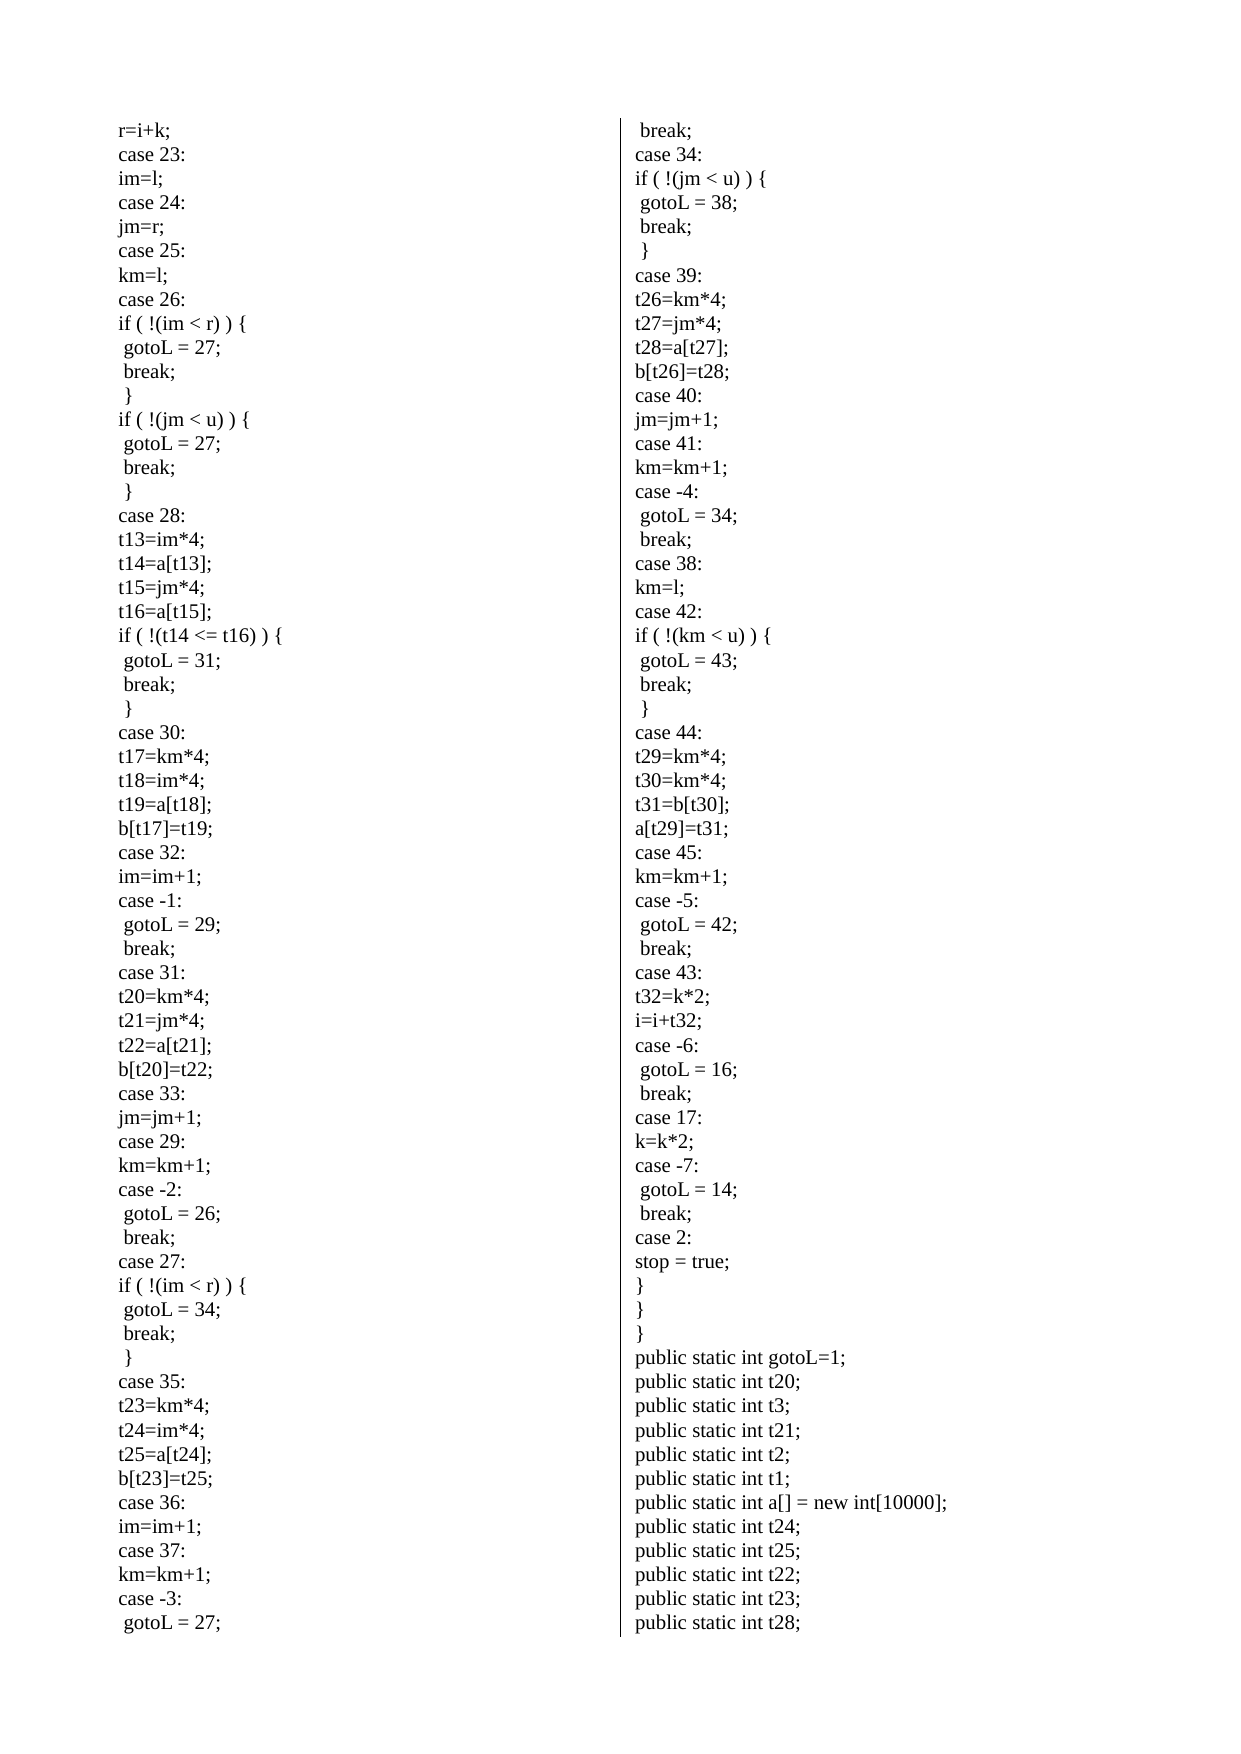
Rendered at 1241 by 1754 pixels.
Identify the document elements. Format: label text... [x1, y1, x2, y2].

text break; [118, 455, 605, 479]
text public static int t28; [635, 1610, 1122, 1634]
text public static int t21; [635, 1417, 1122, 1442]
text case 41: [635, 431, 1122, 455]
text public static int t25; [635, 1538, 1122, 1562]
text t30=km*4; [635, 768, 1122, 792]
text break; [635, 672, 1122, 696]
text km=l; [635, 575, 1122, 599]
text } [635, 1297, 1122, 1321]
text } [118, 479, 605, 503]
text gotoL = 34; [118, 1297, 605, 1321]
text case 2: [635, 1225, 1122, 1249]
text if ( !(im < r) ) { [118, 311, 605, 335]
text gotoL = 14; [635, 1177, 1122, 1201]
text r=i+k; [118, 118, 605, 142]
text public static int t3; [635, 1393, 1122, 1417]
text t25=a[t24]; [118, 1442, 605, 1466]
text case 32: [118, 840, 605, 864]
text case -4: [635, 479, 1122, 503]
text jm=jm+1; [635, 407, 1122, 431]
text break; [635, 1081, 1122, 1105]
text gotoL = 26; [118, 1201, 605, 1225]
text case 31: [118, 960, 605, 984]
text case -7: [635, 1153, 1122, 1177]
text break; [635, 1201, 1122, 1225]
text gotoL = 31; [118, 647, 605, 672]
text } [635, 238, 1122, 262]
text public static int t20; [635, 1369, 1122, 1393]
text im=im+1; [118, 864, 605, 888]
text case 34: [635, 142, 1122, 166]
text t28=a[t27]; [635, 335, 1122, 359]
text t19=a[t18]; [118, 792, 605, 816]
text } [635, 1321, 1122, 1345]
text public static int gotoL=1; [635, 1345, 1122, 1369]
text break; [118, 672, 605, 696]
text t24=im*4; [118, 1417, 605, 1442]
text break; [118, 359, 605, 383]
text public static int t1; [635, 1466, 1122, 1490]
text km=km+1; [118, 1562, 605, 1586]
text case 35: [118, 1369, 605, 1393]
text km=km+1; [118, 1153, 605, 1177]
text t22=a[t21]; [118, 1032, 605, 1057]
text break; [118, 1225, 605, 1249]
text gotoL = 16; [635, 1057, 1122, 1081]
text case 28: [118, 503, 605, 527]
text b[t17]=t19; [118, 816, 605, 840]
text if ( !(jm < u) ) { [635, 166, 1122, 190]
text case 43: [635, 960, 1122, 984]
text gotoL = 27; [118, 335, 605, 359]
text case 23: [118, 142, 605, 166]
text t31=b[t30]; [635, 792, 1122, 816]
text t29=km*4; [635, 744, 1122, 768]
text gotoL = 29; [118, 912, 605, 936]
text case 40: [635, 383, 1122, 407]
text case -1: [118, 888, 605, 912]
text gotoL = 34; [635, 503, 1122, 527]
text case 17: [635, 1105, 1122, 1129]
text public static int t23; [635, 1586, 1122, 1610]
text case 44: [635, 720, 1122, 744]
text case 27: [118, 1249, 605, 1273]
text b[t20]=t22; [118, 1057, 605, 1081]
text break; [635, 936, 1122, 960]
text i=i+t32; [635, 1008, 1122, 1032]
text } [118, 1345, 605, 1369]
text case 30: [118, 720, 605, 744]
text } [118, 696, 605, 720]
text case 26: [118, 287, 605, 311]
text if ( !(t14 <= t16) ) { [118, 623, 605, 647]
text km=l; [118, 262, 605, 287]
text case 38: [635, 551, 1122, 575]
text km=km+1; [635, 864, 1122, 888]
text stop = true; [635, 1249, 1122, 1273]
text case 45: [635, 840, 1122, 864]
text if ( !(im < r) ) { [118, 1273, 605, 1297]
text gotoL = 38; [635, 190, 1122, 214]
text gotoL = 42; [635, 912, 1122, 936]
text t18=im*4; [118, 768, 605, 792]
text im=im+1; [118, 1514, 605, 1538]
text break; [118, 936, 605, 960]
text t23=km*4; [118, 1393, 605, 1417]
text b[t23]=t25; [118, 1466, 605, 1490]
text jm=jm+1; [118, 1105, 605, 1129]
text b[t26]=t28; [635, 359, 1122, 383]
text jm=r; [118, 214, 605, 238]
text case -2: [118, 1177, 605, 1201]
text gotoL = 27; [118, 431, 605, 455]
text t15=jm*4; [118, 575, 605, 599]
text case 42: [635, 599, 1122, 623]
text break; [635, 118, 1122, 142]
text km=km+1; [635, 455, 1122, 479]
text case 33: [118, 1081, 605, 1105]
text t20=km*4; [118, 984, 605, 1008]
text case 39: [635, 262, 1122, 287]
text gotoL = 43; [635, 647, 1122, 672]
text t16=a[t15]; [118, 599, 605, 623]
text break; [635, 214, 1122, 238]
text case -3: [118, 1586, 605, 1610]
text t13=im*4; [118, 527, 605, 551]
text case -6: [635, 1032, 1122, 1057]
text a[t29]=t31; [635, 816, 1122, 840]
text public static int t24; [635, 1514, 1122, 1538]
text } [118, 383, 605, 407]
text break; [635, 527, 1122, 551]
text } [635, 1273, 1122, 1297]
text public static int t22; [635, 1562, 1122, 1586]
text public static int a[] = new int[10000]; [635, 1490, 1122, 1514]
text t26=km*4; [635, 287, 1122, 311]
text case 25: [118, 238, 605, 262]
text public static int t2; [635, 1442, 1122, 1466]
text t17=km*4; [118, 744, 605, 768]
text case -5: [635, 888, 1122, 912]
text case 36: [118, 1490, 605, 1514]
text if ( !(jm < u) ) { [118, 407, 605, 431]
text } [635, 696, 1122, 720]
text k=k*2; [635, 1129, 1122, 1153]
text gotoL = 27; [118, 1610, 605, 1634]
text im=l; [118, 166, 605, 190]
text case 29: [118, 1129, 605, 1153]
text if ( !(km < u) ) { [635, 623, 1122, 647]
text t14=a[t13]; [118, 551, 605, 575]
text case 24: [118, 190, 605, 214]
text case 37: [118, 1538, 605, 1562]
text t32=k*2; [635, 984, 1122, 1008]
text t27=jm*4; [635, 311, 1122, 335]
text break; [118, 1321, 605, 1345]
text t21=jm*4; [118, 1008, 605, 1032]
